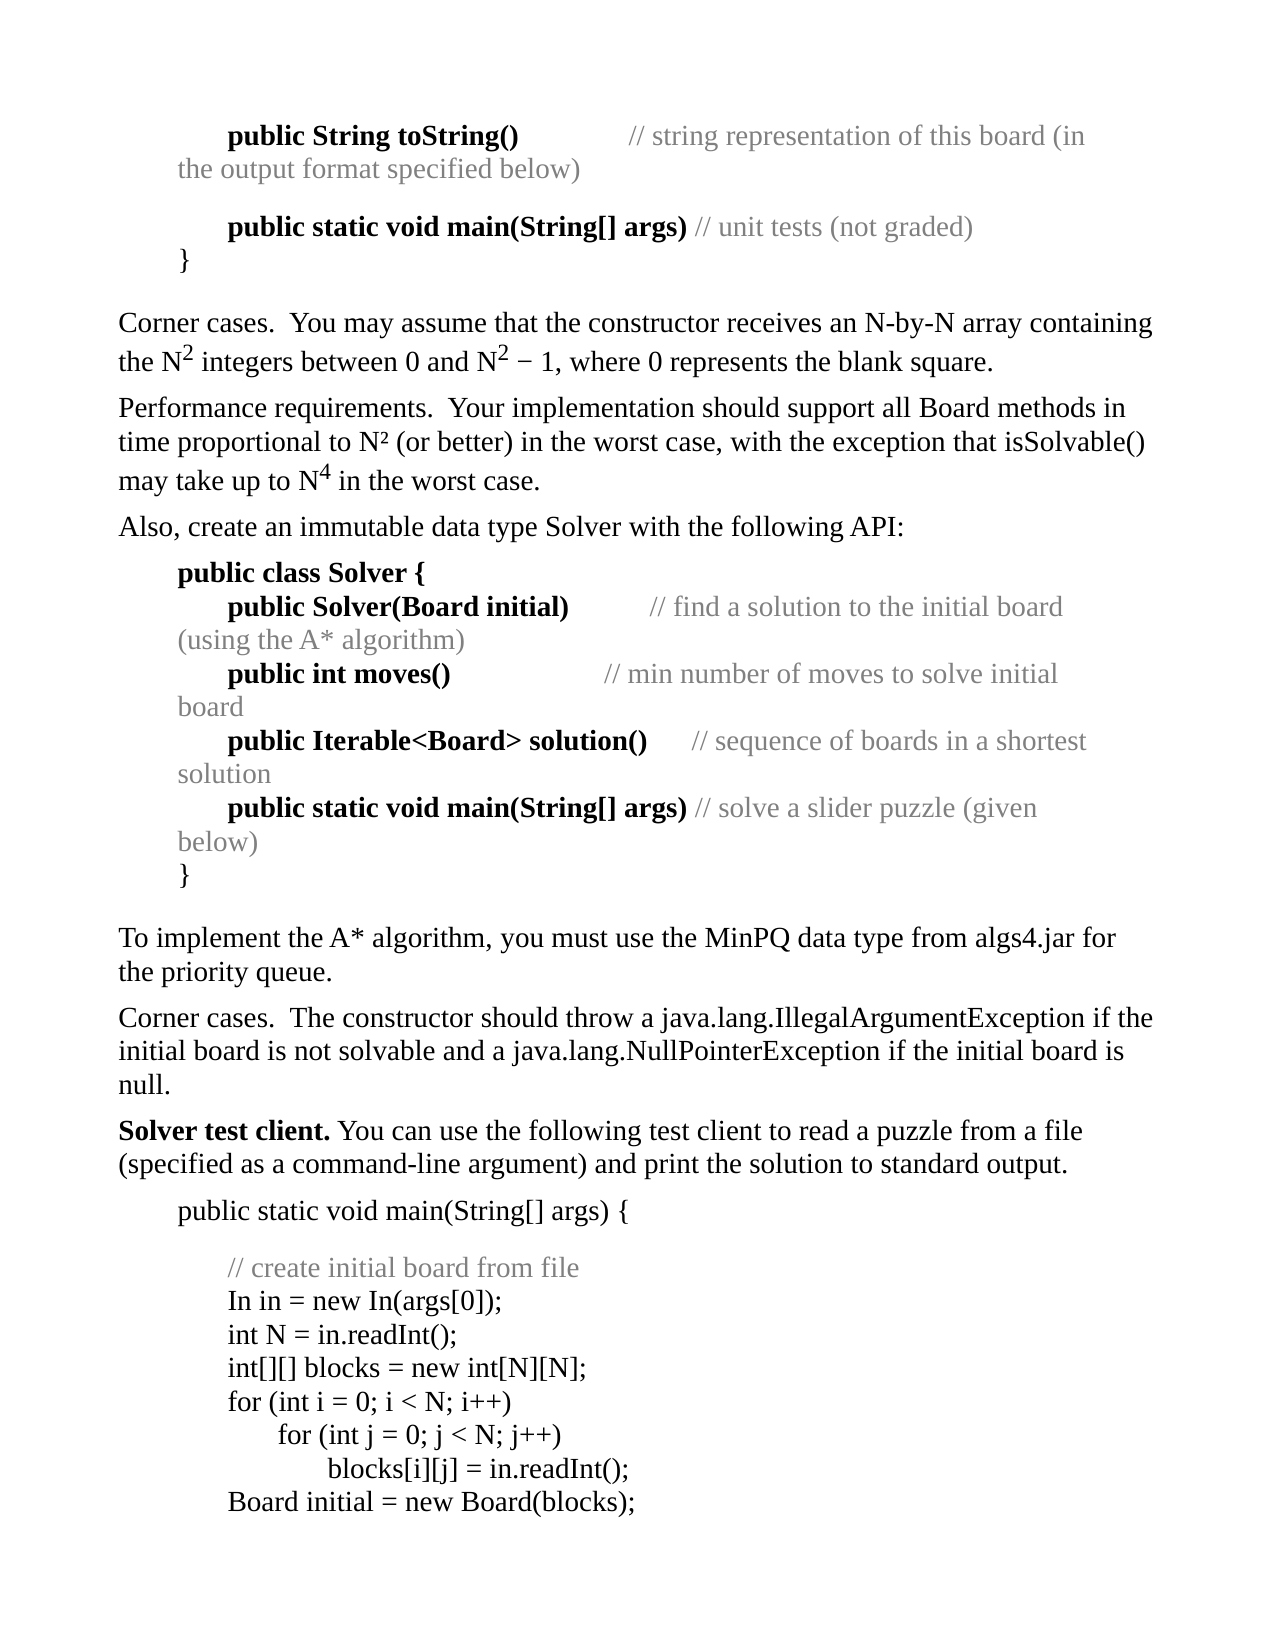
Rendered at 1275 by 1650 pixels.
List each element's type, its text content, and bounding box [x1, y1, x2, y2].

text for (int i = 0; i < N; i++) [177, 1384, 1098, 1417]
text // create initial board from file [177, 1250, 1098, 1283]
text public int moves() // min number of moves to solve initial board [177, 656, 1098, 723]
text blocks[i][j] = in.readInt(); [177, 1451, 1098, 1484]
text Corner cases. The constructor should throw a java.lang.IllegalArgumentException if the initial board is not solvable and a java.lang.NullPointerException if the initial board is null. [118, 1000, 1157, 1101]
text public static void main(String[] args) { [177, 1193, 1098, 1226]
text Solver test client. You can use the following test client to read a puzzle from a file (specified as a command-line argument) and print the solution to standard output. [118, 1113, 1157, 1180]
text public static void main(String[] args) // unit tests (not graded) [177, 209, 1098, 242]
text public String toString() // string representation of this board (in the output format specified below) [177, 118, 1098, 185]
text In in = new In(args[0]); [177, 1283, 1098, 1317]
text Corner cases. You may assume that the constructor receives an N-by-N array containing the N2 integers between 0 and N2 − 1, where 0 represents the blank square. [118, 305, 1157, 378]
text public static void main(String[] args) // solve a slider puzzle (given below) [177, 790, 1098, 857]
text public Iterable<Board> solution() // sequence of boards in a shortest solution [177, 723, 1098, 790]
text Also, create an immutable data type Solver with the following API: [118, 509, 1157, 543]
text public class Solver { [177, 555, 1098, 589]
text To implement the A* algorithm, you must use the MinPQ data type from algs4.jar for the priority queue. [118, 920, 1157, 987]
text for (int j = 0; j < N; j++) [177, 1417, 1098, 1451]
text int N = in.readInt(); [177, 1317, 1098, 1350]
text public Solver(Board initial) // find a solution to the initial board (using the A* algorithm) [177, 589, 1098, 656]
text Performance requirements. Your implementation should support all Board methods in time proportional to N² (or better) in the worst case, with the exception that isSolvable() may take up to N4 in the worst case. [118, 391, 1157, 497]
text } [177, 857, 1098, 891]
text } [177, 242, 1098, 276]
text int[][] blocks = new int[N][N]; [177, 1350, 1098, 1384]
text Board initial = new Board(blocks); [177, 1484, 1098, 1518]
